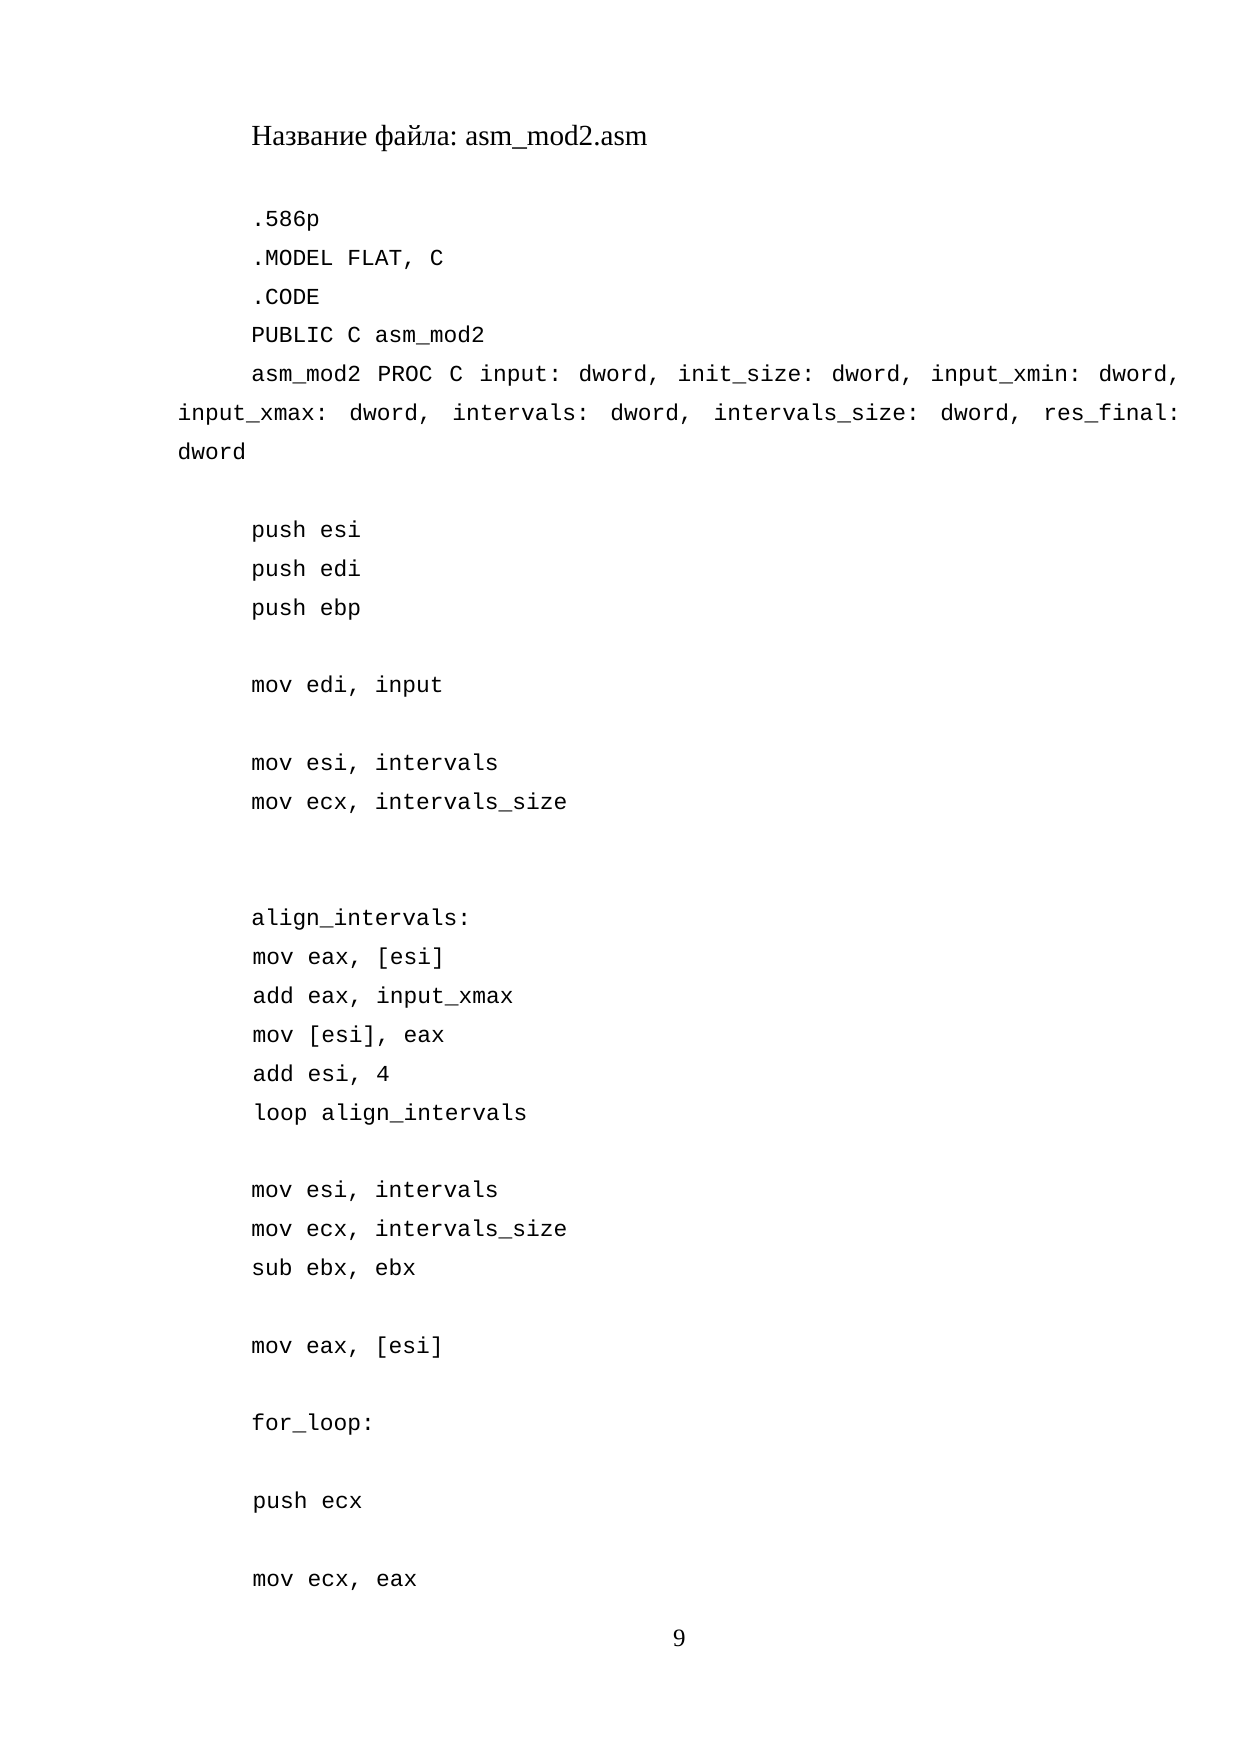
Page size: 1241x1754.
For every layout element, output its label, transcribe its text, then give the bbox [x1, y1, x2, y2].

text sub ebx, ebx [177, 1256, 1181, 1282]
text push ecx [177, 1489, 1181, 1515]
text mov [esi], eax [177, 1023, 1181, 1049]
text .CODE [177, 285, 1181, 311]
text push edi [177, 557, 1181, 583]
text .MODEL FLAT, C [177, 246, 1181, 272]
text mov ecx, intervals_size [177, 790, 1181, 816]
text mov edi, input [177, 673, 1181, 699]
text mov esi, intervals [177, 751, 1181, 777]
text add esi, 4 [177, 1062, 1181, 1088]
text push ebp [177, 596, 1181, 622]
text .586p [177, 207, 1181, 233]
text add eax, input_xmax [177, 984, 1181, 1010]
text asm_mod2 PROC C input: dword, init_size: dword, input_xmin: dword, input_xmax: dword, intervals: dword, intervals_size: dword, res_final: dword [177, 363, 1181, 466]
text mov ecx, intervals_size [177, 1217, 1181, 1243]
text for_loop: [177, 1412, 1181, 1438]
text mov eax, [esi] [177, 1334, 1181, 1360]
text loop align_intervals [177, 1101, 1181, 1127]
text align_intervals: [177, 907, 1181, 933]
text mov esi, intervals [177, 1179, 1181, 1204]
text mov eax, [esi] [177, 946, 1181, 971]
text push esi [177, 518, 1181, 544]
text PUBLIC C asm_mod2 [177, 324, 1181, 350]
text mov ecx, eax [177, 1567, 1181, 1593]
text Название файла: asm_mod2.asm [177, 118, 1181, 152]
